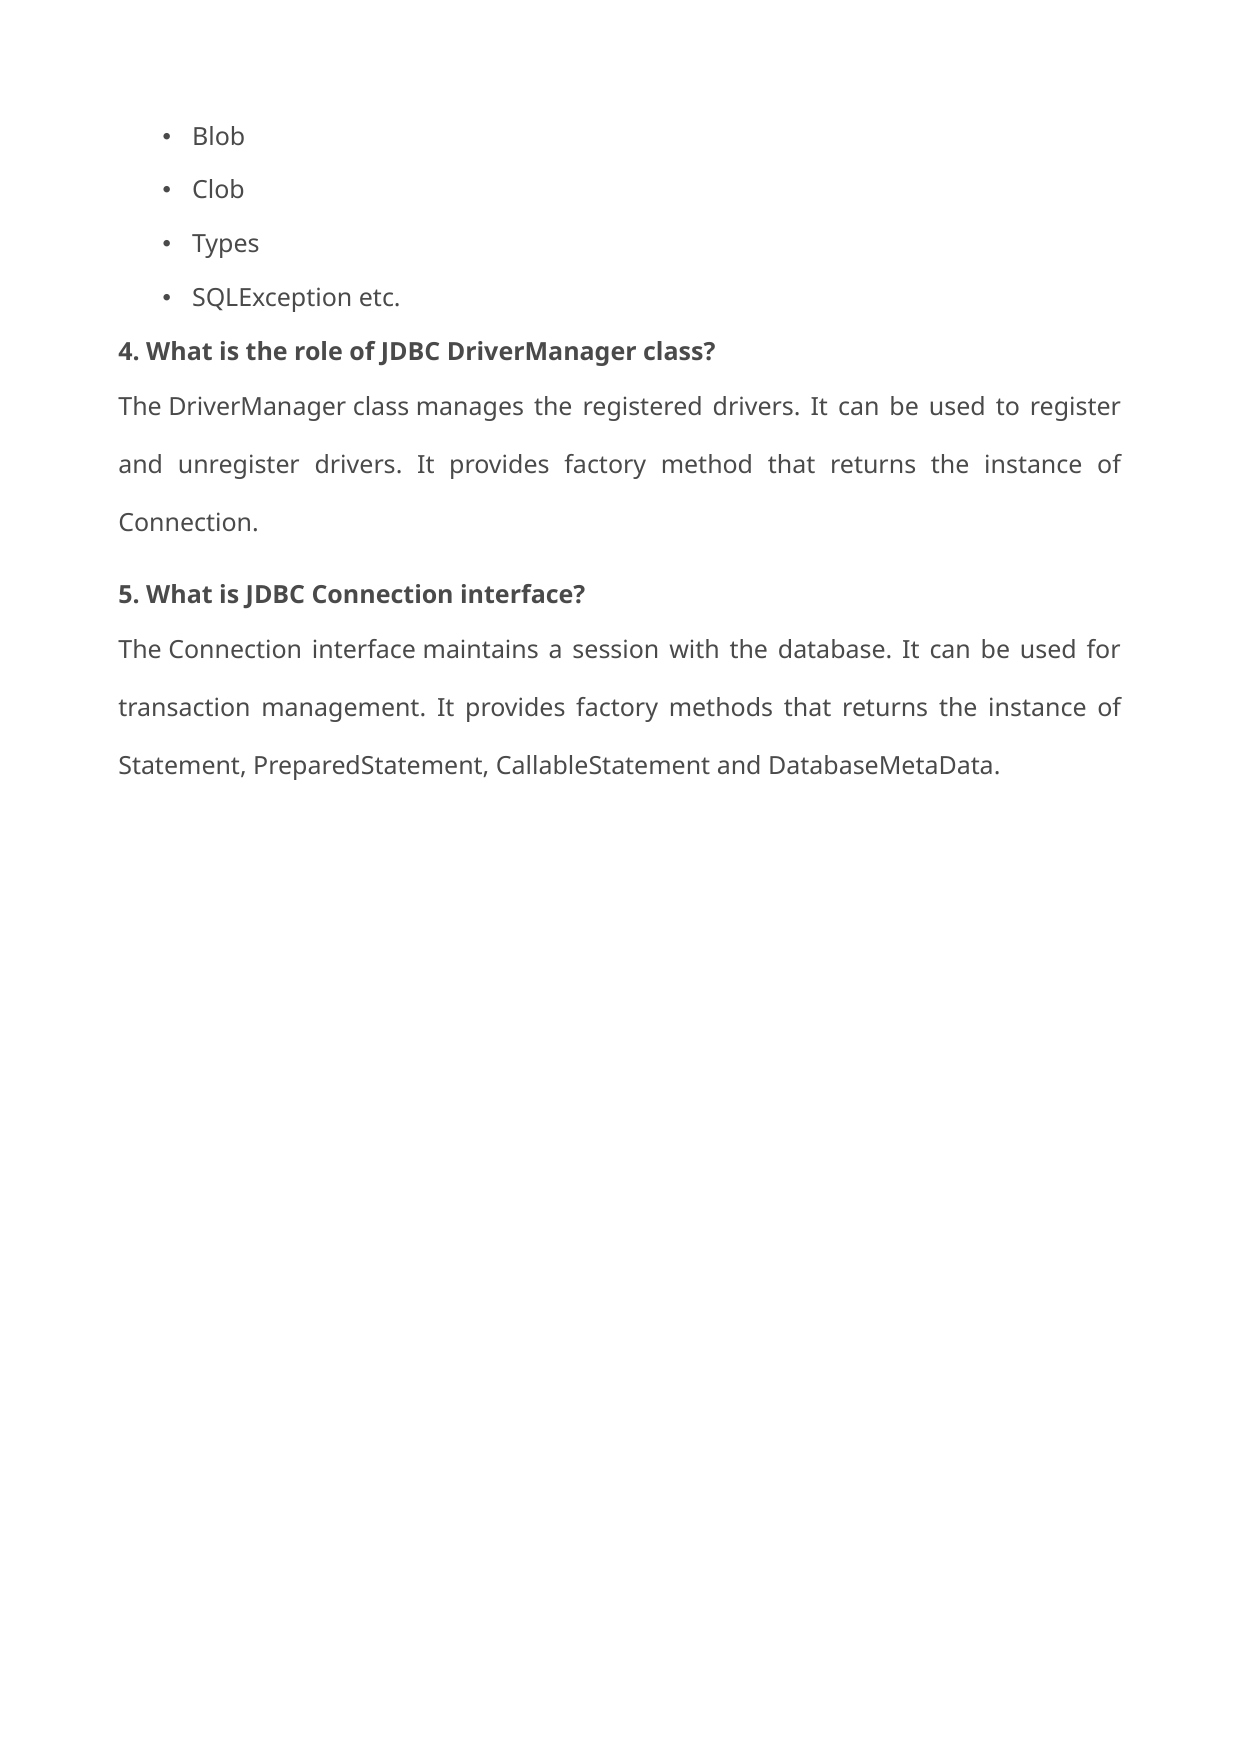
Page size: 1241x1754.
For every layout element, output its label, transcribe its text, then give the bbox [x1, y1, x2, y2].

subtitle 5. What is JDBC Connection interface? [118, 577, 1122, 611]
text The Connection interface maintains a session with the database. It can be used for transaction management. It provides factory methods that returns the instance of Statement, PreparedStatement, CallableStatement and DatabaseMetaData. [118, 632, 1122, 782]
list Clob [162, 172, 1122, 206]
list Types [162, 226, 1122, 260]
list SQLException etc. [162, 279, 1122, 313]
subtitle 4. What is the role of JDBC DriverManager class? [118, 333, 1122, 367]
list Blob [162, 118, 1122, 152]
text The DriverManager class manages the registered drivers. It can be used to register and unregister drivers. It provides factory method that returns the instance of Connection. [118, 388, 1122, 538]
